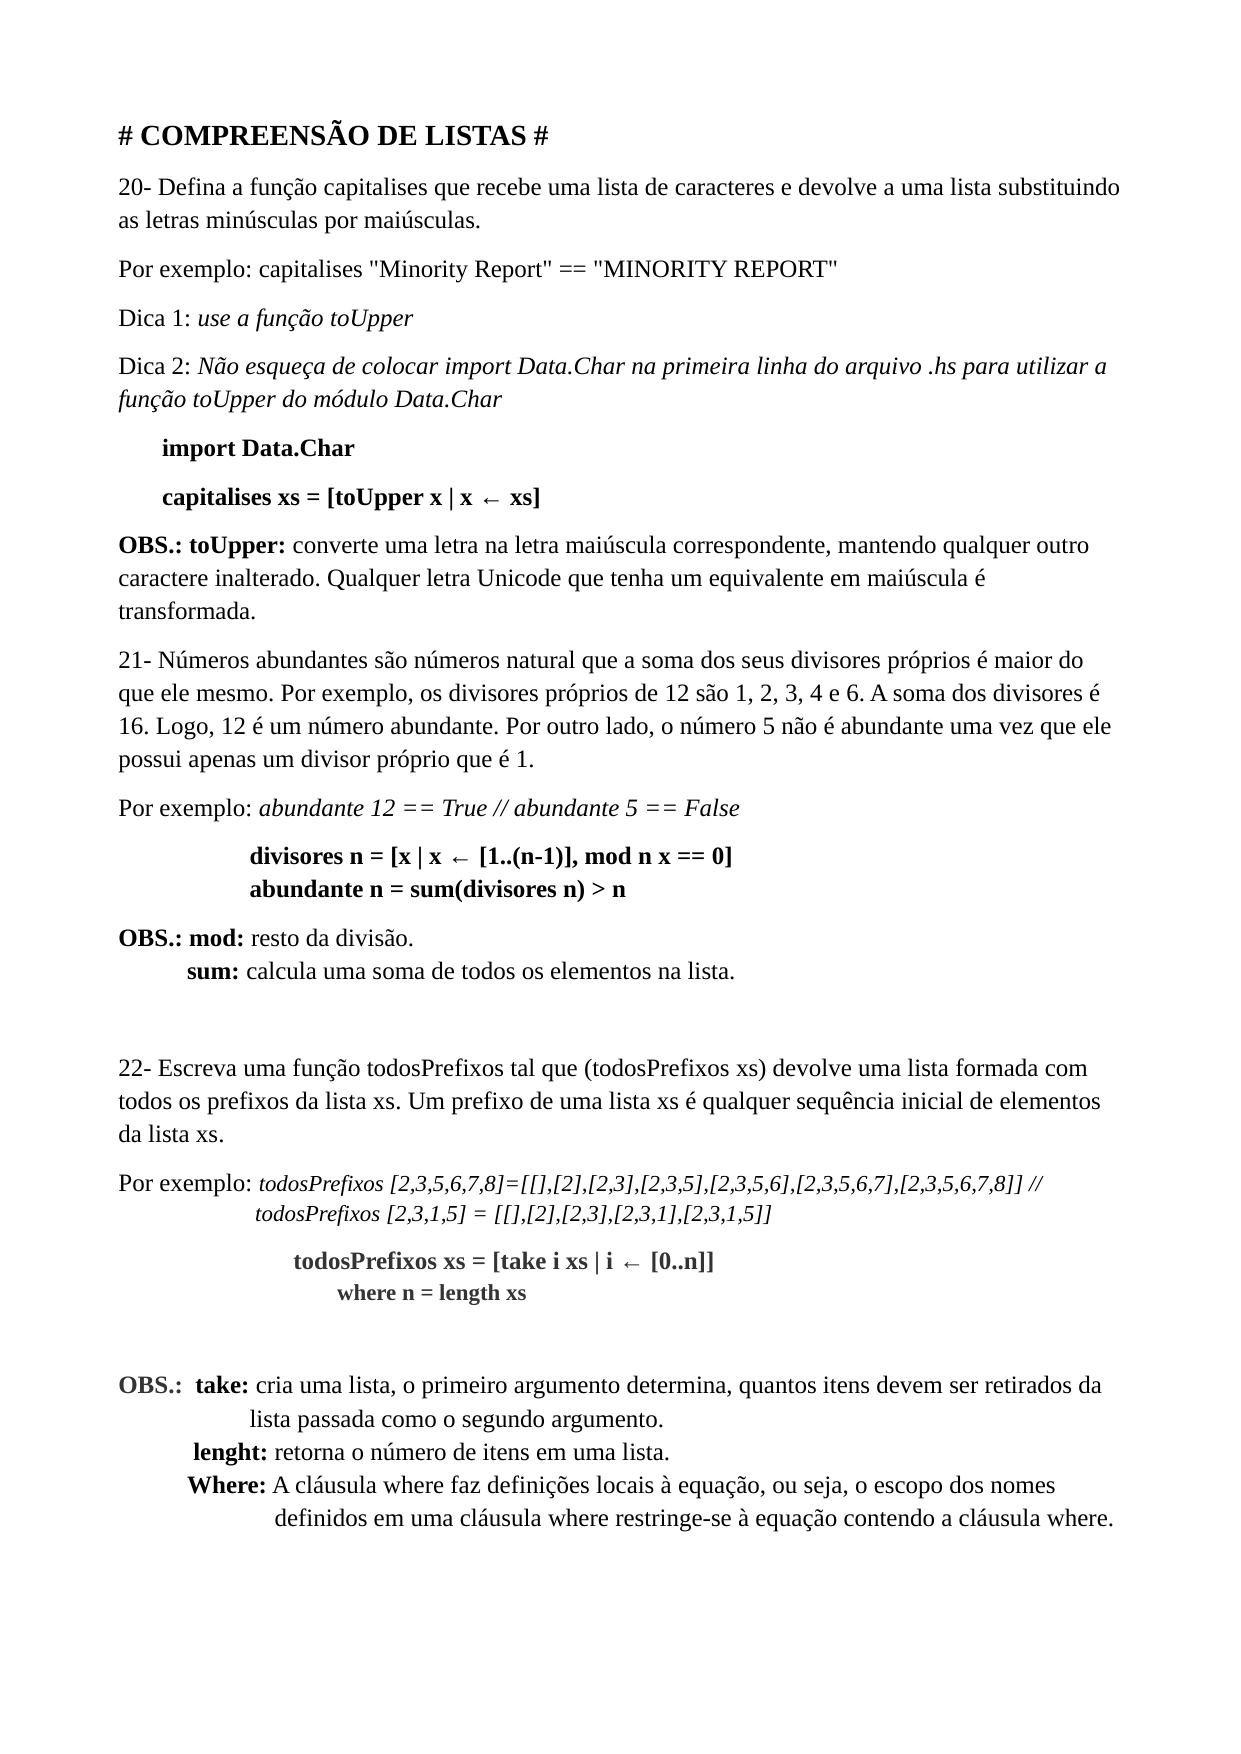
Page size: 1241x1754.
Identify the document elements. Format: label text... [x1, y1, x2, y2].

text import Data.Char [118, 433, 1122, 462]
text divisores n = [x | x ← [1..(n-1)], mod n x == 0] abundante n = sum(divisores n) > n [118, 841, 1122, 903]
text capitalises xs = [toUpper x | x ← xs] [118, 482, 1122, 510]
text 22- Escreva uma função todosPrefixos tal que (todosPrefixos xs) devolve uma lista formada com todos os prefixos da lista xs. Um prefixo de uma lista xs é qualquer sequência inicial de elementos da lista xs. [118, 1053, 1122, 1148]
text Dica 2: Não esqueça de colocar import Data.Char na primeira linha do arquivo .hs para utilizar a função toUpper do módulo Data.Char [118, 351, 1122, 413]
text Dica 1: use a função toUpper [118, 303, 1122, 331]
text 20- Defina a função capitalises que recebe uma lista de caracteres e devolve a uma lista substituindo as letras minúsculas por maiúsculas. [118, 172, 1122, 234]
text Por exemplo: todosPrefixos [2,3,5,6,7,8]=[[],[2],[2,3],[2,3,5],[2,3,5,6],[2,3,5,6,7],[2,3,5,6,7,8]] // todosPrefixos [2,3,1,5] = [[],[2],[2,3],[2,3,1],[2,3,1,5]] [118, 1168, 1122, 1227]
text OBS.: toUpper: converte uma letra na letra maiúscula correspondente, mantendo qualquer outro caractere inalterado. Qualquer letra Unicode que tenha um equivalente em maiúscula é transformada. [118, 530, 1122, 625]
text Por exemplo: abundante 12 == True // abundante 5 == False [118, 793, 1122, 821]
text Por exemplo: capitalises "Minority Report" == "MINORITY REPORT" [118, 254, 1122, 283]
text 21- Números abundantes são números natural que a soma dos seus divisores próprios é maior do que ele mesmo. Por exemplo, os divisores próprios de 12 são 1, 2, 3, 4 e 6. A soma dos divisores é 16. Logo, 12 é um número abundante. Por outro lado, o número 5 não é abundante uma vez que ele possui apenas um divisor próprio que é 1. [118, 645, 1122, 773]
text todosPrefixos xs = [take i xs | i ← [0..n]] where n = length xs [118, 1246, 1122, 1305]
text # COMPREENSÃO DE LISTAS # [118, 118, 1122, 152]
text OBS.: take: cria uma lista, o primeiro argumento determina, quantos itens devem ser retirados da lista passada como o segundo argumento. lenght: retorna o número de itens em uma lista. Where: A cláusula where faz definições locais à equação, ou seja, o escopo dos nomes definidos em uma cláusula where restringe-se à equação contendo a cláusula where. [118, 1371, 1122, 1564]
text OBS.: mod: resto da divisão. sum: calcula uma soma de todos os elementos na lista. [118, 923, 1122, 985]
